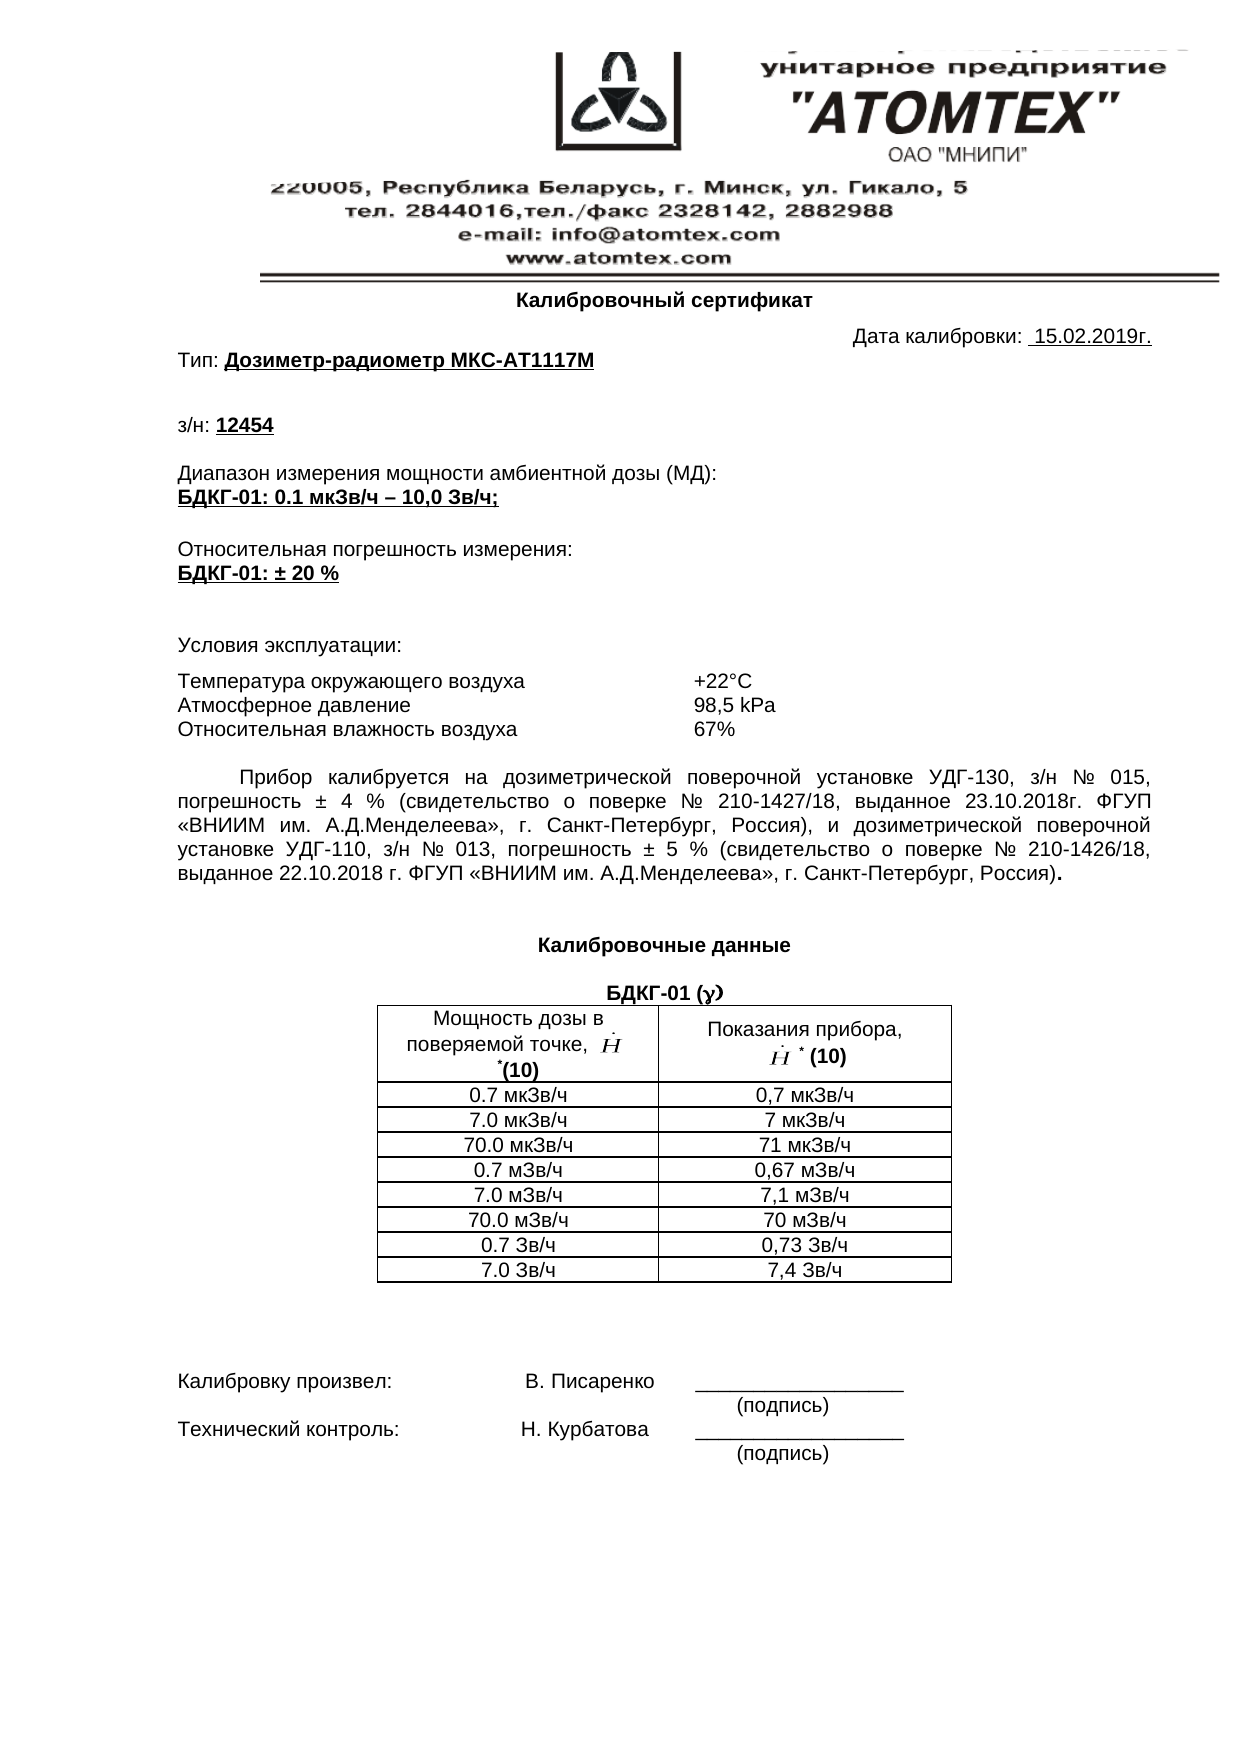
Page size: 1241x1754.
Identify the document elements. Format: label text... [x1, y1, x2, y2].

table_cell 7.0 мЗв/ч [378, 1183, 658, 1206]
text Калибровочные данные [177, 932, 1152, 956]
table_cell 0.7 Зв/ч [378, 1233, 658, 1256]
text (подпись) [177, 1441, 1152, 1464]
text Калибровочный сертификат [177, 240, 1152, 312]
table_cell 0.7 мкЗв/ч [378, 1083, 658, 1106]
text Условия эксплуатации: [177, 633, 1152, 657]
table_cell 70.0 мкЗв/ч [378, 1133, 658, 1156]
text з/н: 12454 [177, 413, 1152, 437]
text Относительная погрeшность измерения: [177, 537, 1152, 561]
text Температура окружающего воздуха +22°C [177, 669, 1152, 693]
text БДКГ-01: ± 20 % [177, 561, 1152, 585]
table_cell 0,73 Зв/ч [659, 1233, 951, 1256]
text БДКГ-01 () [177, 980, 1152, 1004]
table_cell 7,1 мЗв/ч [659, 1183, 951, 1206]
table_cell 7.0 Зв/ч [378, 1258, 658, 1281]
table_cell 7.0 мкЗв/ч [378, 1108, 658, 1131]
table_cell 7,4 Зв/ч [659, 1258, 951, 1281]
table_cell 0,67 мЗв/ч [659, 1158, 951, 1181]
table_cell 70 мЗв/ч [659, 1208, 951, 1231]
text Дата калибровки: 15.02.2019г. [177, 324, 1152, 348]
text Тип: Дозиметр-радиометр МКС-AT1117М [177, 348, 1152, 372]
text (подпись) [177, 1393, 1152, 1417]
text Калибровку произвел: В. Писаренко __________________ [177, 1369, 1152, 1393]
text БДКГ-01: 0.1 мкЗв/ч – 10,0 Зв/ч; [177, 484, 1152, 508]
table_header Мощность дозы в поверяемой точке, *(10) [378, 1006, 658, 1081]
text Прибор калибруется на дозиметрической поверочной установке УДГ-130, з/н № 015, погрешность ± 4 % (свидетельство о поверке № 210-1427/18, выданное 23.10.2018г. ФГУП «ВНИИМ им. А.Д.Менделеева», г. Санкт-Петербург, Россия), и дозиметрической поверочной установке УДГ-110, з/н № 013, погрешность ± 5 % (свидетельство о поверке № 210-1426/18, выданное 22.10.2018 г. ФГУП «ВНИИМ им. А.Д.Менделеева», г. Санкт-Петербург, Россия). [177, 765, 1152, 884]
text Относительная влажность воздуха 67% [177, 717, 1152, 741]
text Технический контроль: Н. Курбатова __________________ [177, 1417, 1152, 1441]
table_cell 0.7 мЗв/ч [378, 1158, 658, 1181]
text Атмосферное давление 98,5 kPa [177, 693, 1152, 717]
table_cell 7 мкЗв/ч [659, 1108, 951, 1131]
text Диапазон измерения мощности амбиентной дозы (МД): [177, 461, 1152, 484]
table_header Показания прибора, * (10) [659, 1006, 951, 1081]
table_cell 70.0 мЗв/ч [378, 1208, 658, 1231]
table_cell 0,7 мкЗв/ч [659, 1083, 951, 1106]
table_cell 71 мкЗв/ч [659, 1133, 951, 1156]
